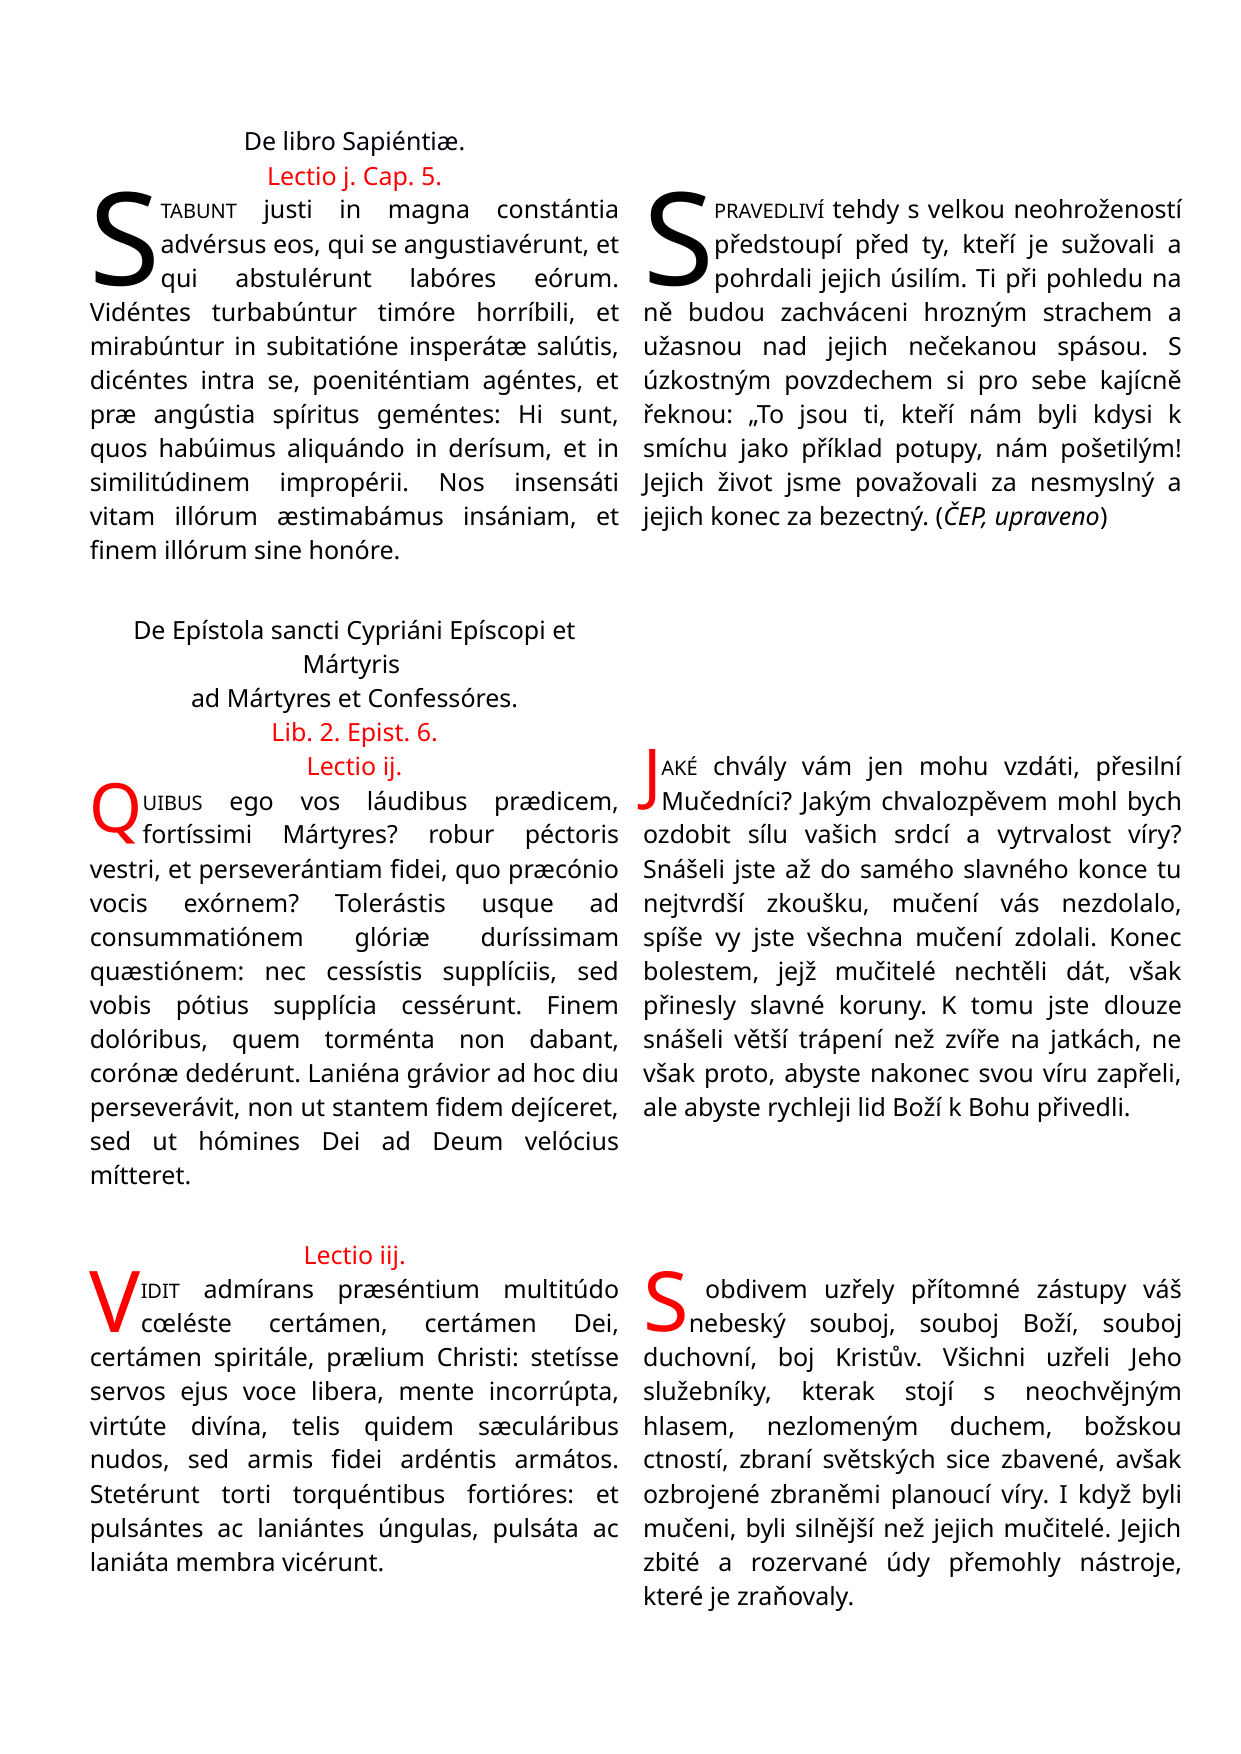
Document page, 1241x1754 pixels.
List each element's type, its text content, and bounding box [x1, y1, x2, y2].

table_cell In I. Nocturno De libro Sapiéntiæ. Lectio j. Cap. 5. Stabunt justi in magna constántia advérsus eos, qui se angustiavérunt, et qui abstulérunt labóres eórum. Vidéntes turbabúntur timóre horríbili, et mirabúntur in subitatióne insperátæ salútis, dicéntes intra se, poeniténtiam agéntes, et præ angústia spíritus geméntes: Hi sunt, quos habúimus aliquándo in derísum, et in similitúdinem impropérii. Nos insensáti vitam illórum æstimabámus insániam, et finem illórum sine honóre. [78, 118, 631, 607]
table_cell Spravedliví tehdy s velkou neohrožeností předstoupí před ty, kteří je sužovali a pohrdali jejich úsilím. Ti při pohledu na ně budou zachváceni hrozným strachem a užasnou nad jejich nečekanou spásou. S úzkostným povzdechem si pro sebe kajícně řeknou: „To jsou ti, kteří nám byli kdysi k smíchu jako příklad potupy, nám pošetilým! Jejich život jsme považovali za nesmyslný a jejich konec za bezectný. (ČEP, upraveno) [631, 118, 1194, 607]
table_cell Jaké chvály vám jen mohu vzdáti, přesilní Mučedníci? Jakým chvalozpěvem mohl bych ozdobit sílu vašich srdcí a vytrvalost víry? Snášeli jste až do samého slavného konce tu nejtvrdší zkoušku, mučení vás nezdolalo, spíše vy jste všechna mučení zdolali. Konec bolestem, jejž mučitelé nechtěli dát, však přinesly slavné koruny. K tomu jste dlouze snášeli větší trápení než zvíře na jatkách, ne však proto, abyste nakonec svou víru zapřeli, ale abyste rychleji lid Boží k Bohu přivedli. [631, 607, 1194, 1232]
table_cell S obdivem uzřely přítomné zástupy váš nebeský souboj, souboj Boží, souboj duchovní, boj Kristův. Všichni uzřeli Jeho služebníky, kterak stojí s neochvějným hlasem, nezlomeným duchem, božskou ctností, zbraní světských sice zbavené, avšak ozbrojené zbraněmi planoucí víry. I když byli mučeni, byli silnější než jejich mučitelé. Jejich zbité a rozervané údy přemohly nástroje, které je zraňovaly. [631, 1232, 1194, 1618]
table_cell Lectio iij. Vidit admírans præséntium multitúdo cœléste certámen, certámen Dei, certámen spiritále, prælium Christi: stetísse servos ejus voce libera, mente incorrúpta, virtúte divína, telis quidem sæculáribus nudos, sed armis fidei ardéntis armátos. Stetérunt torti torquéntibus fortióres: et pulsántes ac laniántes úngulas, pulsáta ac laniáta membra vicérunt. [78, 1232, 631, 1618]
table_cell De Epístola sancti Cypriáni Epíscopi et Mártyris ad Mártyres et Confessóres. Lib. 2. Epist. 6. Lectio ij. Quibus ego vos láudibus prædicem, fortíssimi Mártyres? robur péctoris vestri, et perseverántiam fidei, quo præcónio vocis exórnem? Tolerástis usque ad consummatiónem glóriæ duríssimam quæstiónem: nec cessístis supplíciis, sed vobis pótius supplícia cessérunt. Finem dolóribus, quem torménta non dabant, corónæ dedérunt. Laniéna grávior ad hoc diu perseverávit, non ut stantem fidem dejíceret, sed ut hómines Dei ad Deum velócius mítteret. [78, 607, 631, 1232]
